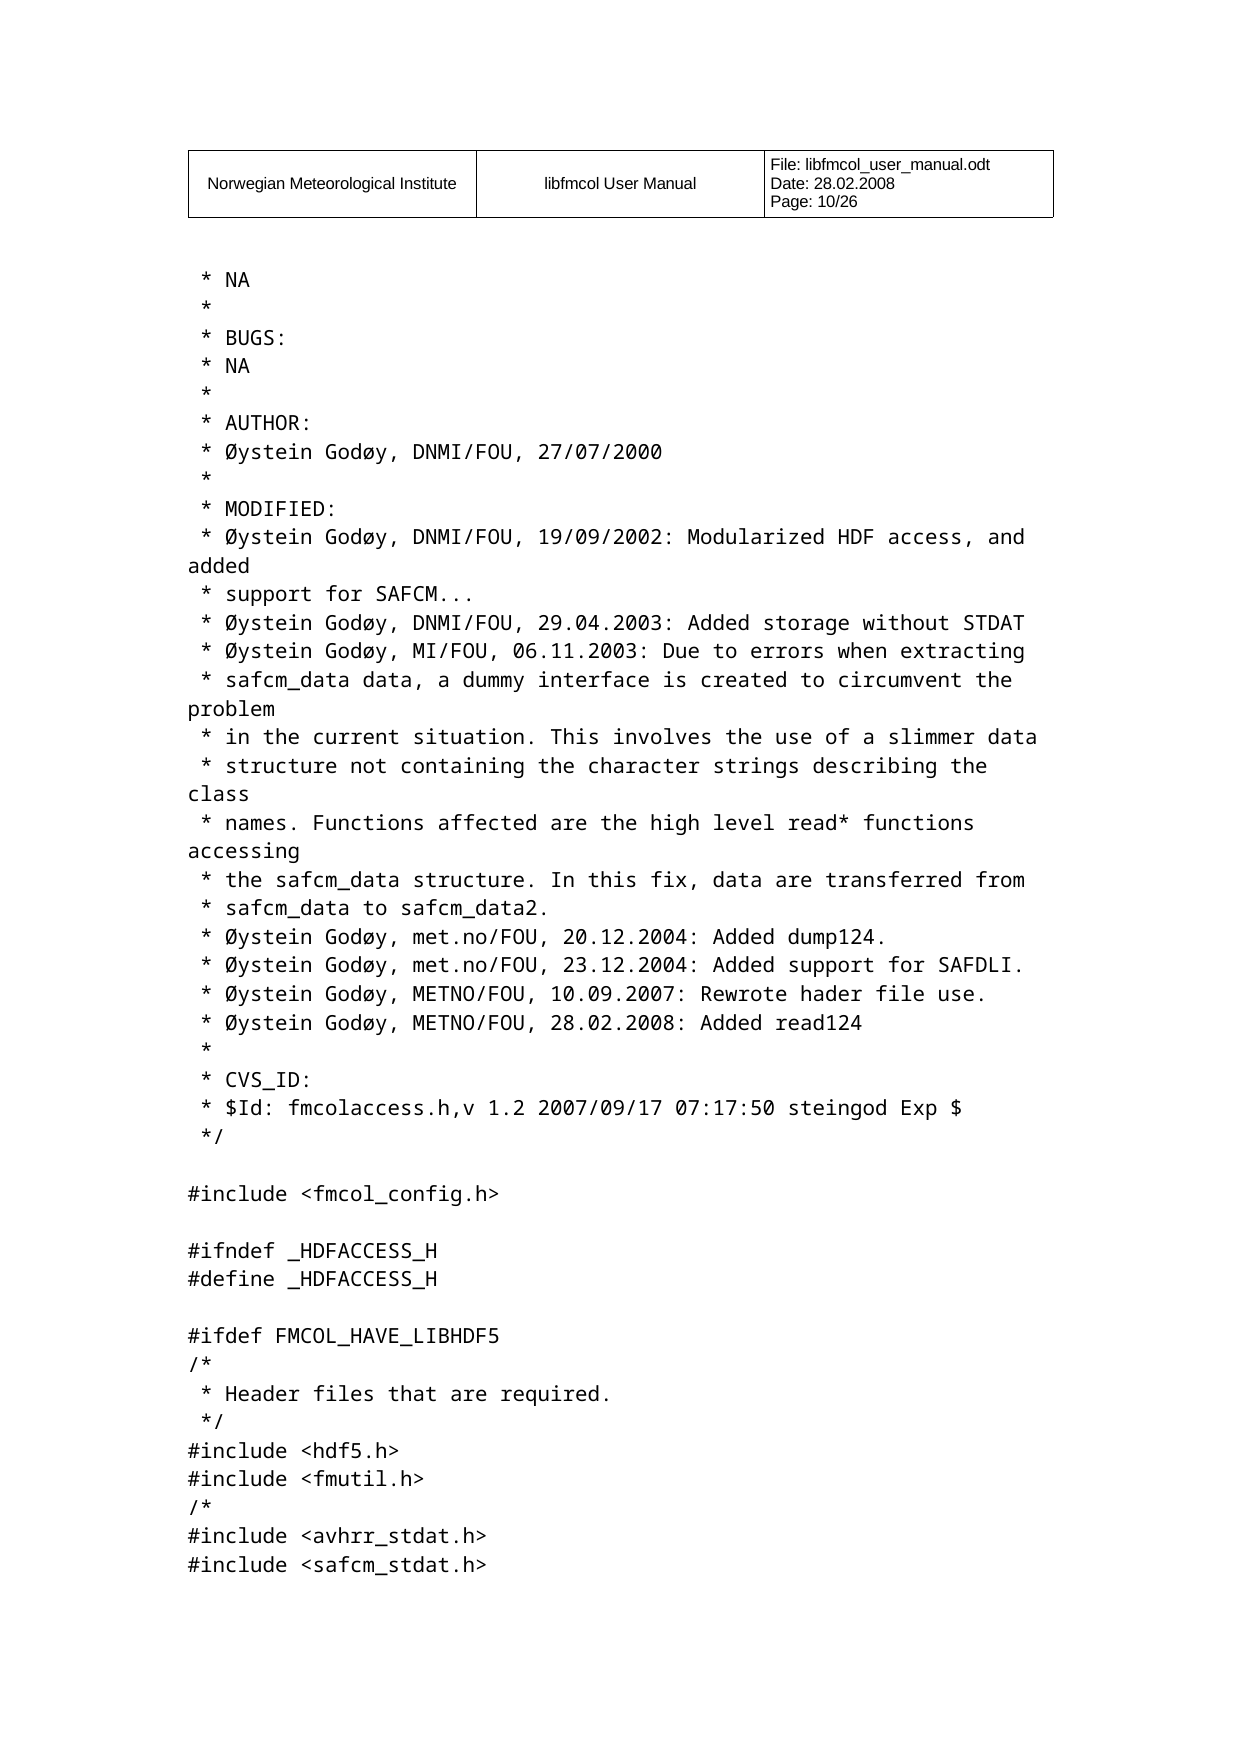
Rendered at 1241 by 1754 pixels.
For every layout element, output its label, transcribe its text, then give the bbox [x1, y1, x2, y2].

text * Øystein Godøy, METNO/FOU, 10.09.2007: Rewrote hader file use. [187, 979, 1053, 1007]
text #include <fmcol_config.h> [187, 1179, 1053, 1207]
text #ifndef _HDFACCESS_H [187, 1236, 1053, 1264]
text * NA [187, 351, 1053, 379]
text */ [187, 1407, 1053, 1436]
text #include <fmutil.h> [187, 1464, 1053, 1493]
text * [187, 294, 1053, 322]
text */ [187, 1122, 1053, 1150]
text * support for SAFCM... [187, 579, 1053, 608]
text /* [187, 1350, 1053, 1378]
text * BUGS: [187, 322, 1053, 351]
text * [187, 379, 1053, 408]
text /* [187, 1493, 1053, 1521]
text * [187, 1036, 1053, 1064]
text * in the current situation. This involves the use of a slimmer data [187, 722, 1053, 751]
text #include <hdf5.h> [187, 1436, 1053, 1464]
text * names. Functions affected are the high level read* functions accessing [187, 808, 1053, 865]
text * Øystein Godøy, DNMI/FOU, 29.04.2003: Added storage without STDAT [187, 608, 1053, 636]
text * safcm_data data, a dummy interface is created to circumvent the problem [187, 665, 1053, 722]
text * NA [187, 265, 1053, 294]
text * Header files that are required. [187, 1378, 1053, 1407]
text * Øystein Godøy, METNO/FOU, 28.02.2008: Added read124 [187, 1007, 1053, 1036]
text * Øystein Godøy, DNMI/FOU, 19/09/2002: Modularized HDF access, and added [187, 522, 1053, 579]
text #ifdef FMCOL_HAVE_LIBHDF5 [187, 1321, 1053, 1350]
text * [187, 465, 1053, 494]
text * AUTHOR: [187, 408, 1053, 437]
text #include <avhrr_stdat.h> [187, 1521, 1053, 1550]
text * Øystein Godøy, DNMI/FOU, 27/07/2000 [187, 437, 1053, 465]
text #define _HDFACCESS_H [187, 1264, 1053, 1293]
text * Øystein Godøy, MI/FOU, 06.11.2003: Due to errors when extracting [187, 636, 1053, 665]
text * $Id: fmcolaccess.h,v 1.2 2007/09/17 07:17:50 steingod Exp $ [187, 1093, 1053, 1122]
text * CVS_ID: [187, 1064, 1053, 1093]
text * structure not containing the character strings describing the class [187, 751, 1053, 808]
text * safcm_data to safcm_data2. [187, 893, 1053, 922]
text * Øystein Godøy, met.no/FOU, 20.12.2004: Added dump124. [187, 922, 1053, 950]
text #include <safcm_stdat.h> [187, 1550, 1053, 1578]
text * Øystein Godøy, met.no/FOU, 23.12.2004: Added support for SAFDLI. [187, 950, 1053, 979]
text * the safcm_data structure. In this fix, data are transferred from [187, 865, 1053, 893]
text * MODIFIED: [187, 494, 1053, 522]
